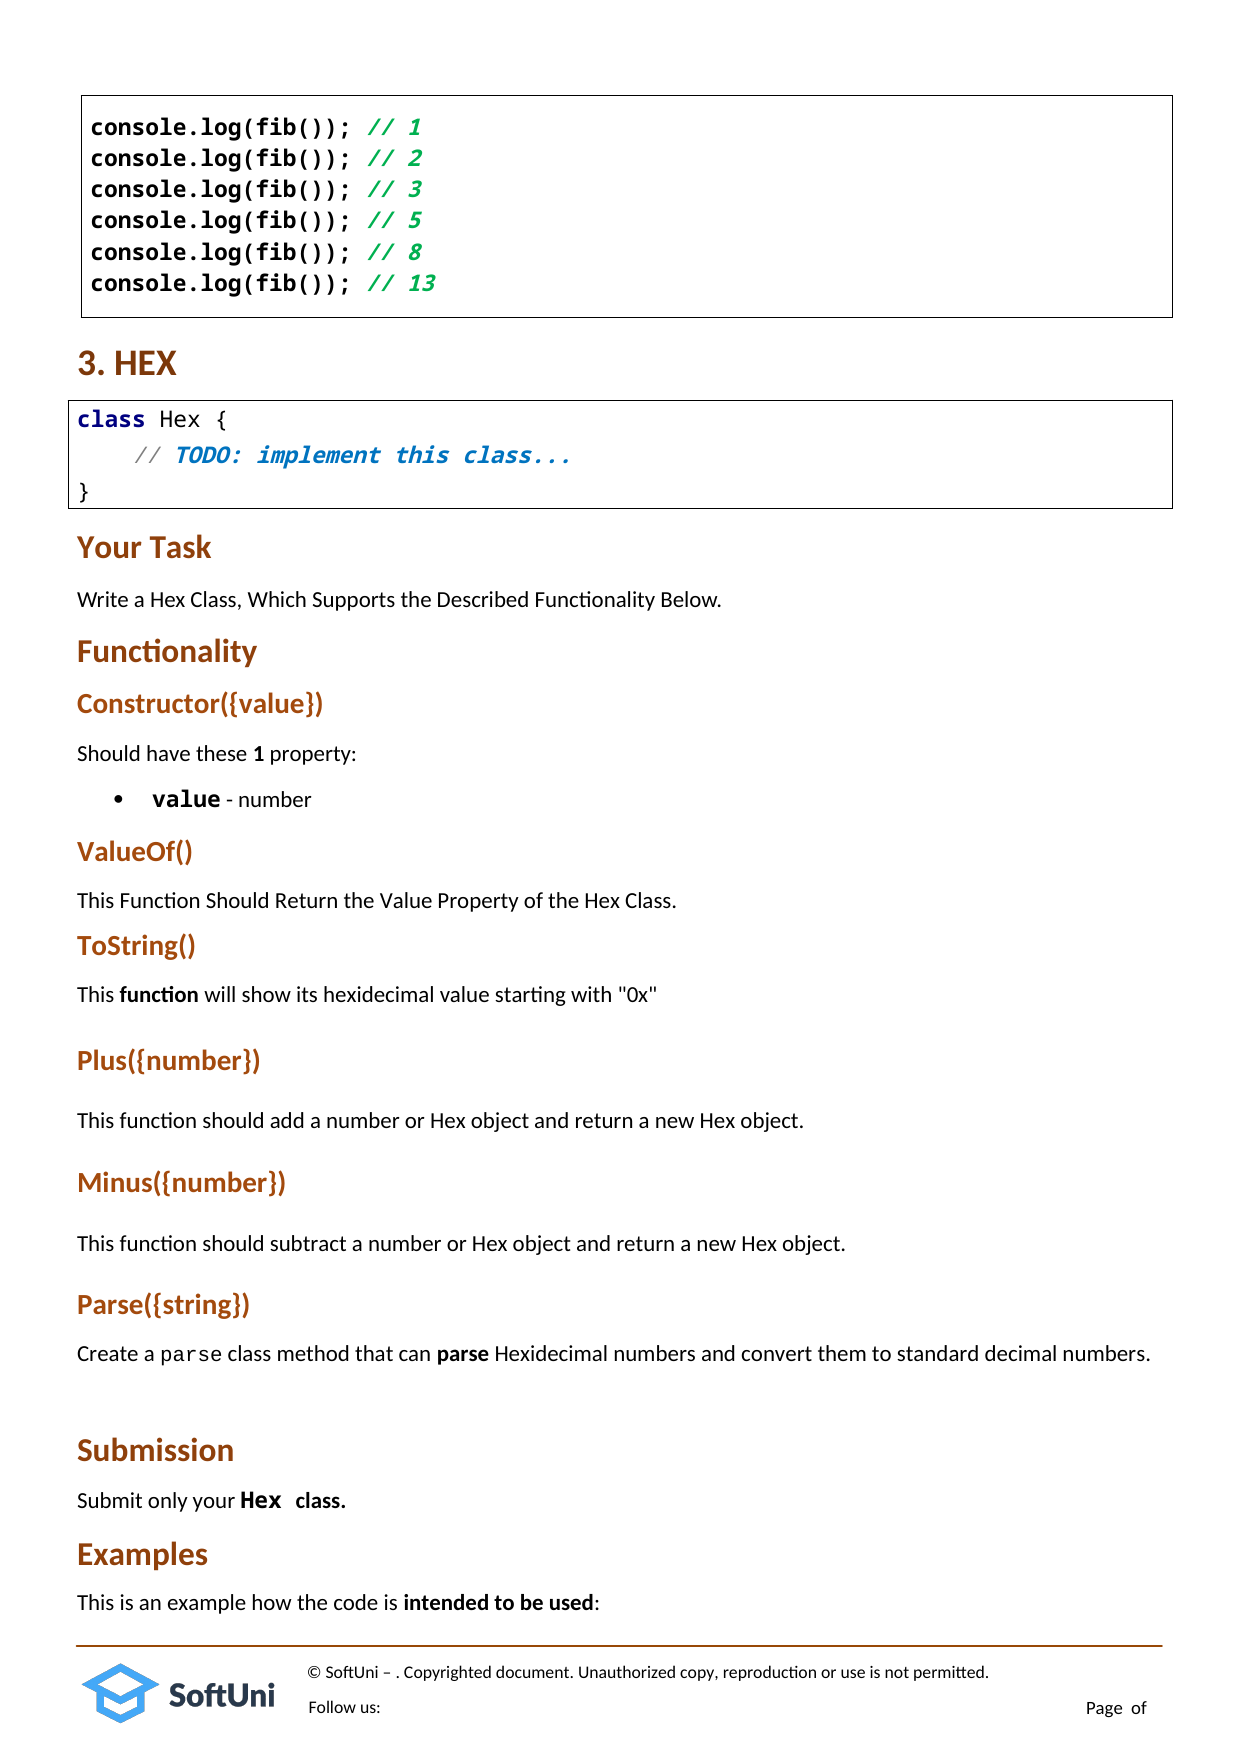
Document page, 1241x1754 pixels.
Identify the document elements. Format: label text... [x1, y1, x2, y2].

text Plus({number}) [77, 1042, 1163, 1077]
text Minus({number}) [77, 1164, 1163, 1199]
table_cell console.log(fib()); // 1 console.log(fib()); // 2 console.log(fib()); // 3 console.log(fib()); // 5 console.log(fib()); // 8 console.log(fib()); // 13 [82, 96, 1172, 317]
picture [75, 1658, 281, 1729]
text This function should subtract a number or Hex object and return a new Hex object. [77, 1229, 1163, 1257]
subtitle HEX [77, 338, 1163, 384]
subtitle Your Task [77, 526, 1163, 567]
text This is an example how the code is intended to be used: [77, 1588, 1163, 1616]
text Should have these 1 property: [77, 739, 1163, 767]
list value - number [114, 783, 1163, 814]
subtitle Examples [77, 1533, 1163, 1573]
text This function will show its hexidecimal value starting with "0x" [77, 981, 1163, 1008]
text Constructor({value}) [77, 685, 1163, 721]
subtitle Functionality [77, 630, 1163, 671]
text This function should add a number or Hex object and return a new Hex object. [77, 1107, 1163, 1135]
subtitle Write a Hex Class, Which Supports the Described Functionality Below. [77, 585, 1163, 613]
text Parse({string}) [77, 1286, 1163, 1321]
subtitle Submission [77, 1429, 1163, 1470]
subtitle ValueOf() [77, 833, 1163, 869]
text Submit only your Hex class. [77, 1484, 1163, 1516]
subtitle This Function Should Return the Value Property of the Hex Class. [77, 887, 1163, 914]
text class Hex { // TODO: implement this class... } [69, 401, 1172, 508]
text Create a parse class method that can parse Hexidecimal numbers and convert them to standard decimal numbers. [77, 1339, 1163, 1368]
text ToString() [77, 927, 1163, 963]
